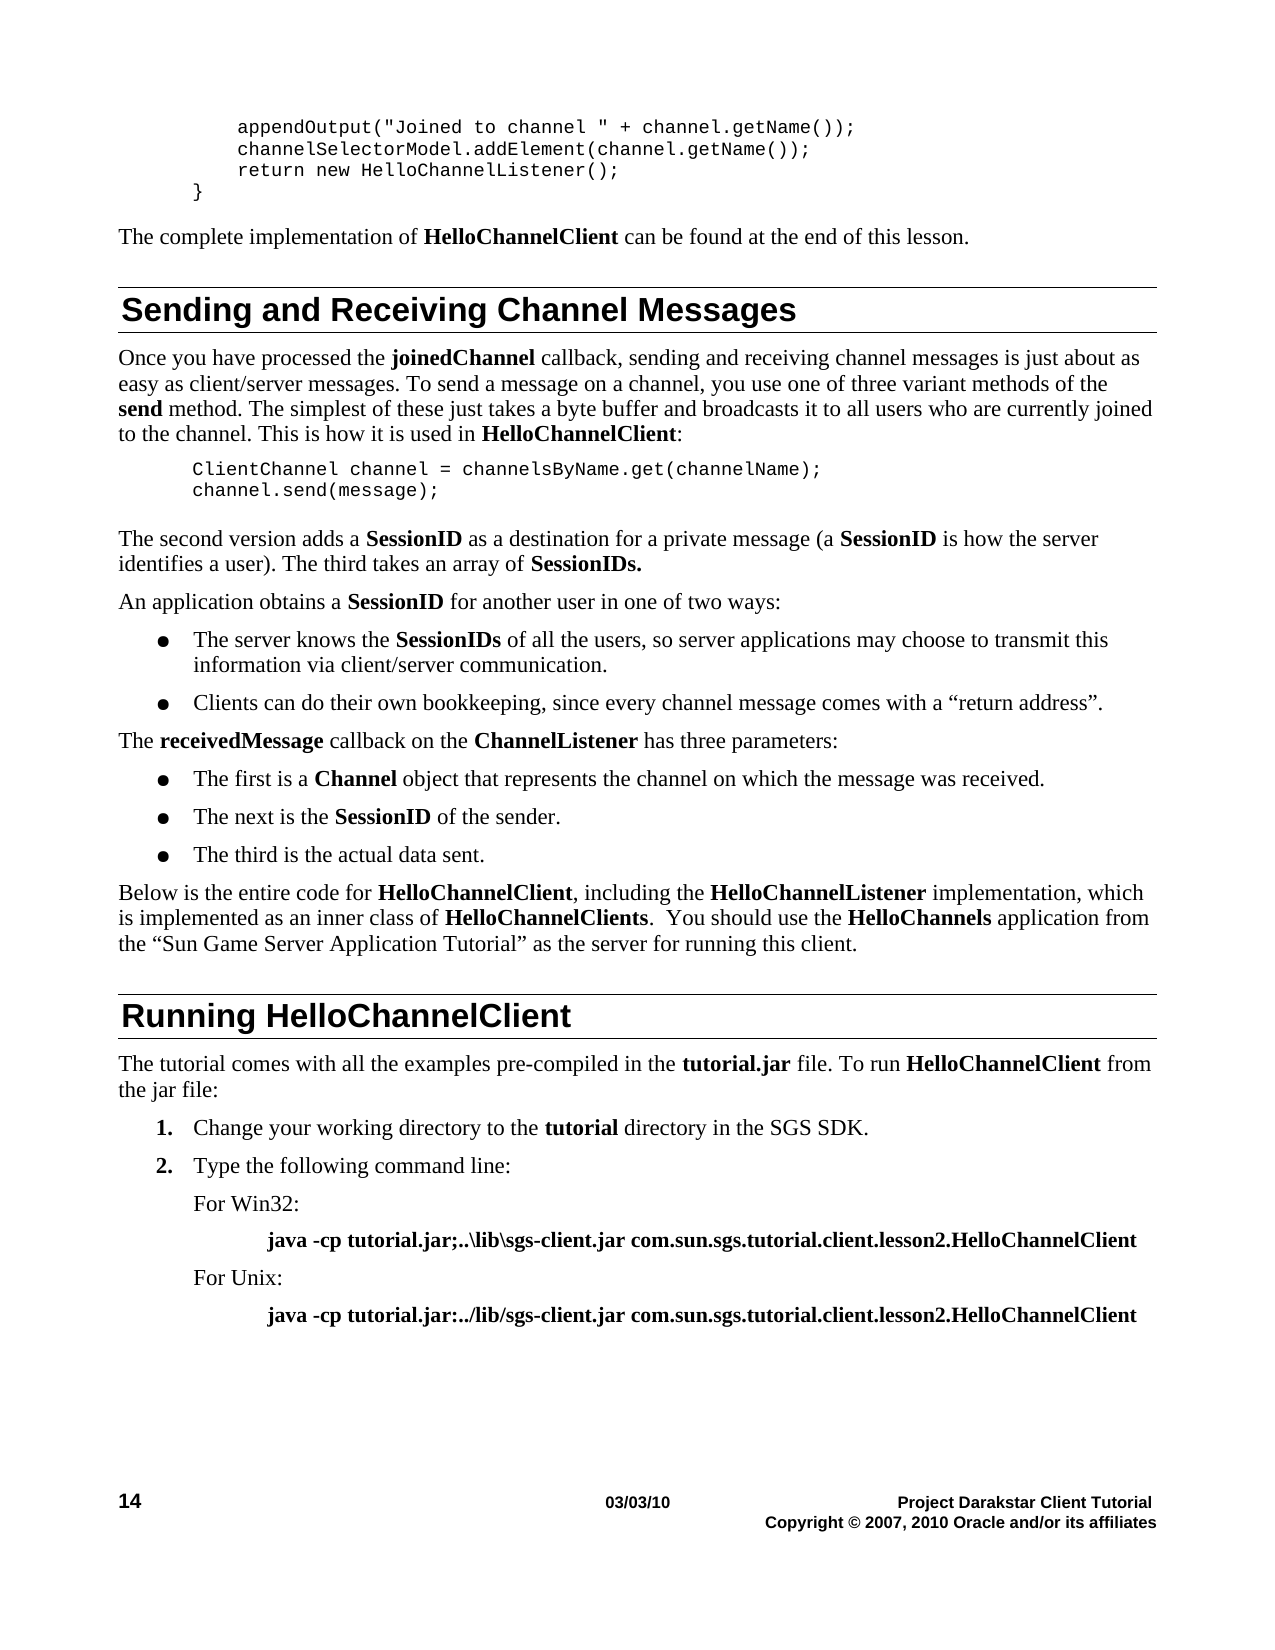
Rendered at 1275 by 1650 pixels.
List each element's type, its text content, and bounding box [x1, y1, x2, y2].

text The receivedMessage callback on the ChannelListener has three parameters: [118, 728, 1157, 753]
list java -cp tutorial.jar;..\lib\sgs-client.jar com.sun.sgs.tutorial.client.lesson2.HelloChannelClient [229, 1228, 1157, 1253]
list The third is the actual data sent. [156, 842, 1157, 867]
text return new HelloChannelListener(); [192, 161, 1098, 182]
list For Unix: [156, 1265, 1157, 1291]
text Once you have processed the joinedChannel callback, sending and receiving channel messages is just about as easy as client/server messages. To send a message on a channel, you use one of three variant methods of the send method. The simplest of these just takes a byte buffer and broadcasts it to all users who are currently joined to the channel. This is how it is used in HelloChannelClient: [118, 345, 1157, 447]
list Clients can do their own bookkeeping, since every channel message comes with a “return address”. [156, 690, 1157, 716]
text The complete implementation of HelloChannelClient can be found at the end of this lesson. [118, 224, 1157, 250]
subtitle Sending and Receiving Channel Messages [118, 288, 1157, 332]
list The first is a Channel object that represents the channel on which the message was received. [156, 766, 1157, 791]
text ClientChannel channel = channelsByName.get(channelName); [192, 459, 1098, 481]
text The second version adds a SessionID as a destination for a private message (a SessionID is how the server identifies a user). The third takes an array of SessionIDs. [118, 526, 1157, 576]
text The tutorial comes with all the examples pre-compiled in the tutorial.jar file. To run HelloChannelClient from the jar file: [118, 1051, 1157, 1102]
text channel.send(message); [192, 481, 1098, 502]
subtitle Running HelloChannelClient [118, 995, 1157, 1038]
list Type the following command line: [156, 1153, 1157, 1178]
list The server knows the SessionIDs of all the users, so server applications may choose to transmit this information via client/server communication. [156, 627, 1157, 678]
list java -cp tutorial.jar:../lib/sgs-client.jar com.sun.sgs.tutorial.client.lesson2.HelloChannelClient [229, 1303, 1157, 1327]
list Change your working directory to the tutorial directory in the SGS SDK. [156, 1115, 1157, 1140]
text channelSelectorModel.addElement(channel.getName()); [192, 139, 1098, 161]
text } [192, 182, 1098, 203]
text An application obtains a SessionID for another user in one of two ways: [118, 589, 1157, 614]
list The next is the SessionID of the sender. [156, 804, 1157, 829]
text appendOutput("Joined to channel " + channel.getName()); [192, 118, 1098, 139]
list For Win32: [156, 1191, 1157, 1216]
text Below is the entire code for HelloChannelClient, including the HelloChannelListener implementation, which is implemented as an inner class of HelloChannelClients. You should use the HelloChannels application from the “Sun Game Server Application Tutorial” as the server for running this client. [118, 880, 1157, 956]
